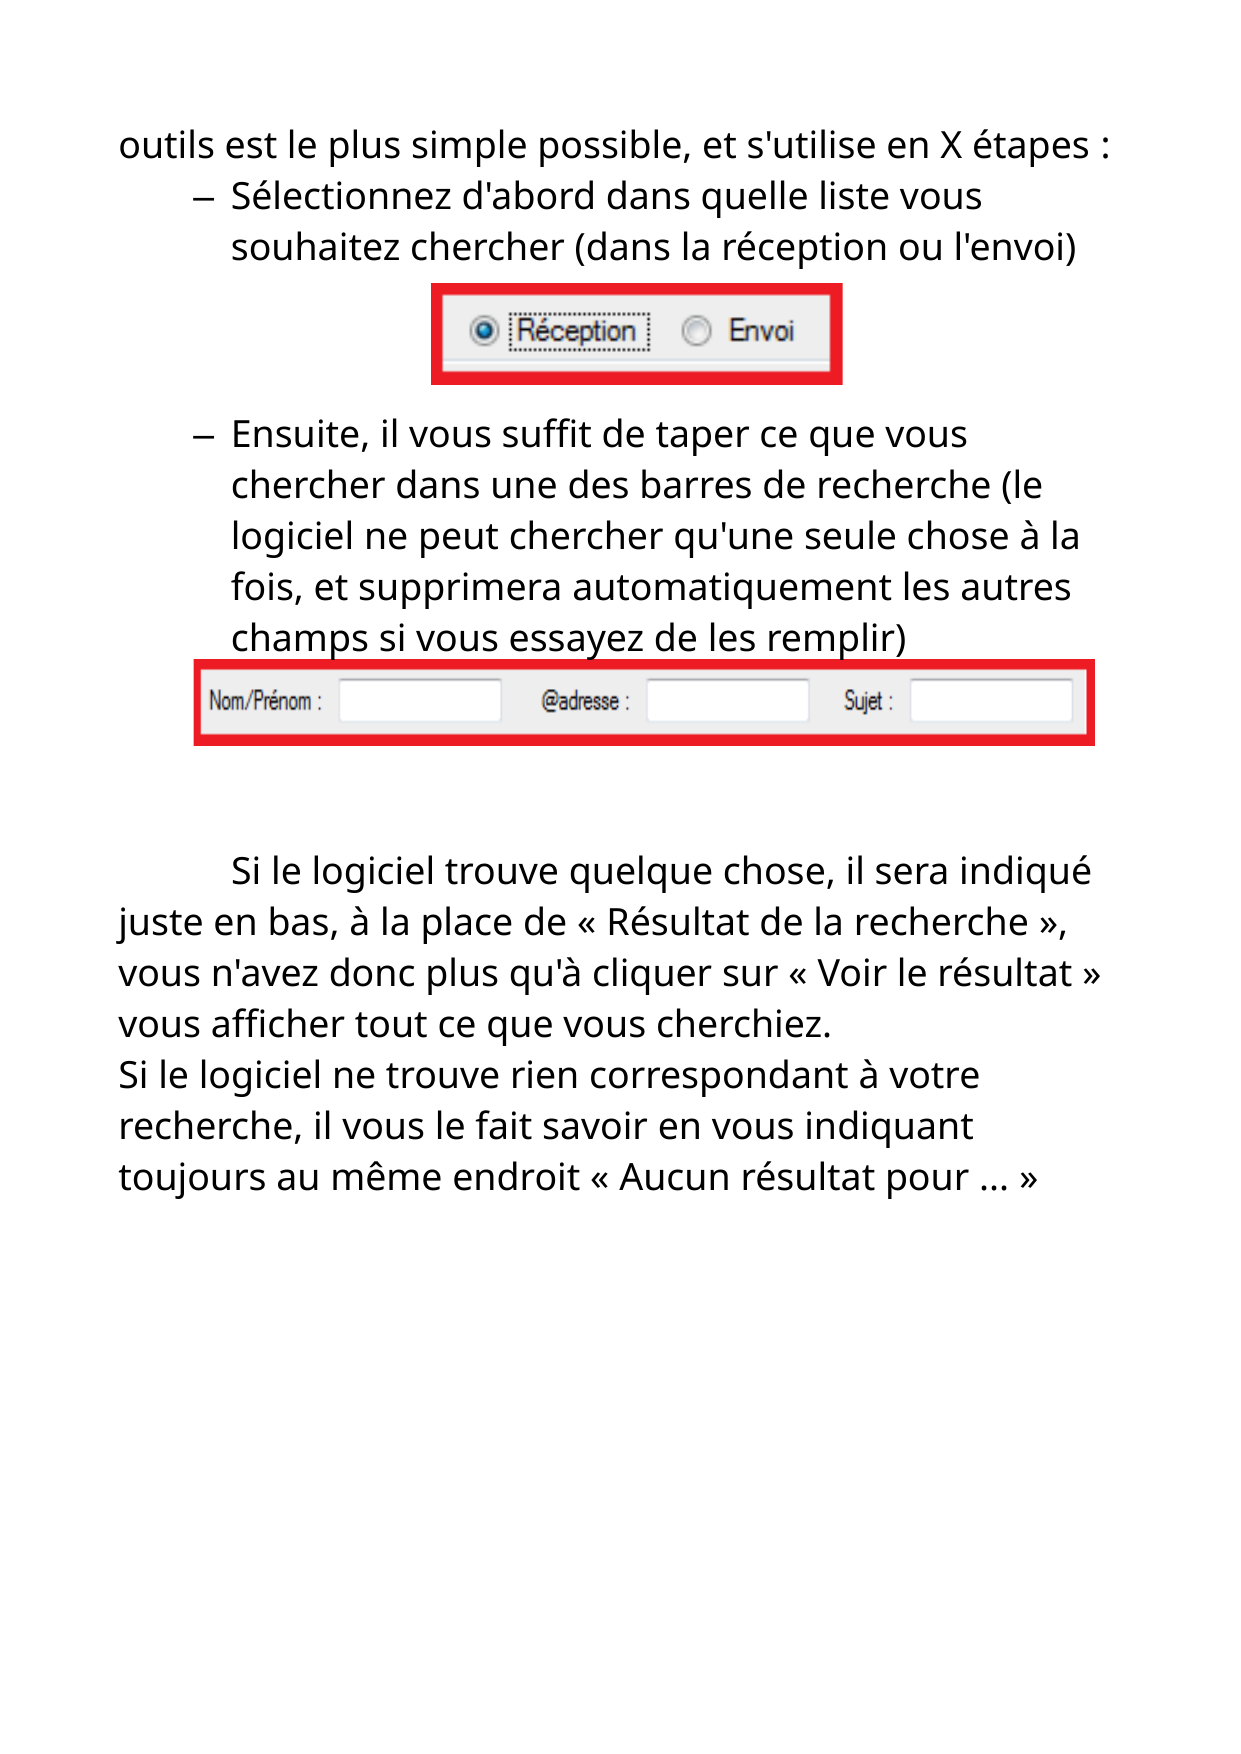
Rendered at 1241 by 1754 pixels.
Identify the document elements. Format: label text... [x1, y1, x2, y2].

list Sélectionnez d'abord dans quelle liste vous souhaitez chercher (dans la réception ou l'envoi) [193, 169, 1122, 271]
text outils est le plus simple possible, et s'utilise en X étapes : [118, 118, 1122, 169]
text Si le logiciel trouve quelque chose, il sera indiqué juste en bas, à la place de « Résultat de la recherche », vous n'avez donc plus qu'à cliquer sur « Voir le résultat » vous afficher tout ce que vous cherchiez. Si le logiciel ne trouve rien correspondant à votre recherche, il vous le fait savoir en vous indiquant toujours au même endroit « Aucun résultat pour ... » [118, 844, 1122, 1202]
list Ensuite, il vous suffit de taper ce que vous chercher dans une des barres de recherche (le logiciel ne peut chercher qu'une seule chose à la fois, et supprimera automatiquement les autres champs si vous essayez de les remplir) [193, 407, 1122, 663]
picture [431, 283, 843, 385]
picture [193, 659, 1095, 746]
